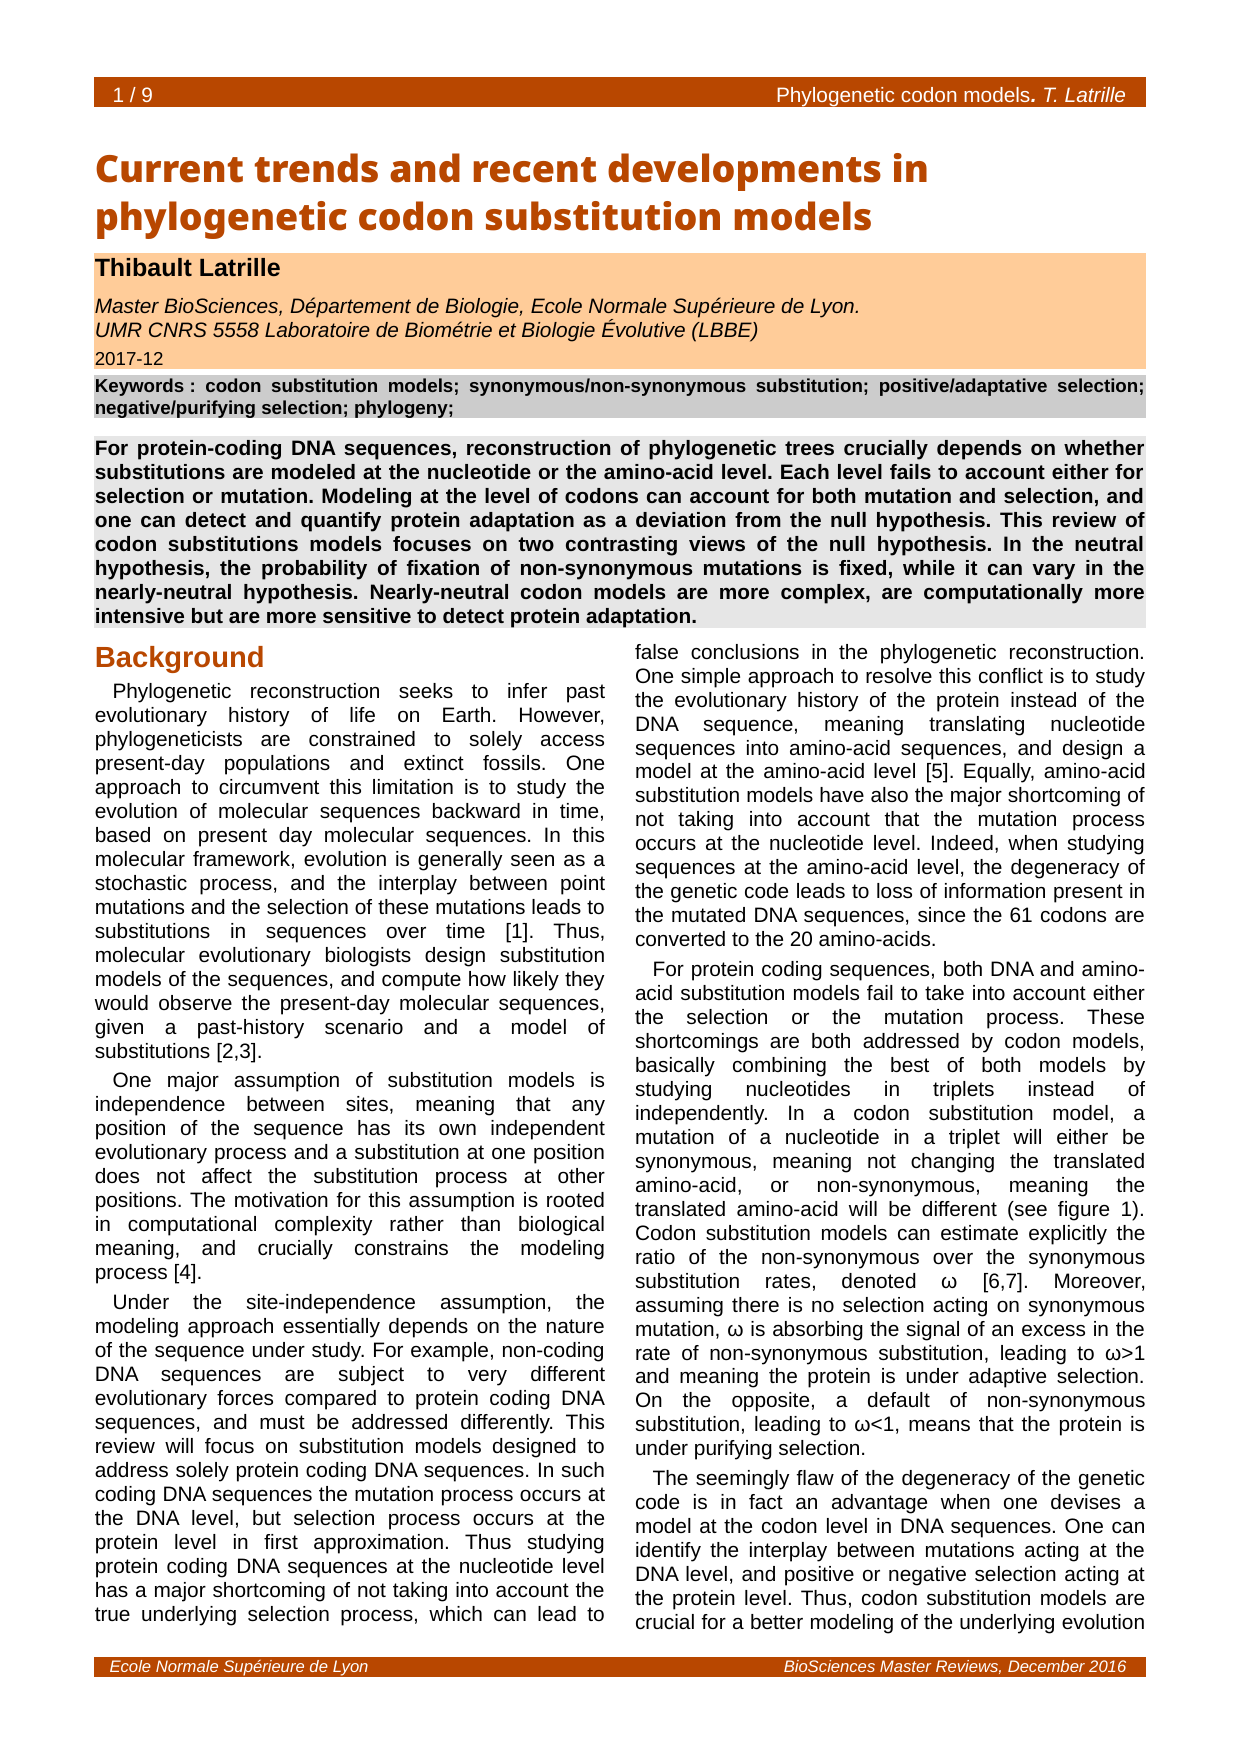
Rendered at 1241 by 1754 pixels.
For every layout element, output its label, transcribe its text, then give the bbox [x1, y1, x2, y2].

text Phylogenetic reconstruction seeks to infer past evolutionary history of life on Earth. However, phylogeneticists are constrained to solely access present-day populations and extinct fossils. One approach to circumvent this limitation is to study the evolution of molecular sequences backward in time, based on present day molecular sequences. In this molecular framework, evolution is generally seen as a stochastic process, and the interplay between point mutations and the selection of these mutations leads to substitutions in sequences over time [1]. Thus, molecular evolutionary biologists design substitution models of the sequences, and compute how likely they would observe the present-day molecular sequences, given a past-history scenario and a model of substitutions [2,3]. [94, 679, 605, 1062]
text For protein-coding DNA sequences, reconstruction of phylogenetic trees crucially depends on whether substitutions are modeled at the nucleotide or the amino-acid level. Each level fails to account either for selection or mutation. Modeling at the level of codons can account for both mutation and selection, and one can detect and quantify protein adaptation as a deviation from the null hypothesis. This review of codon substitutions models focuses on two contrasting views of the null hypothesis. In the neutral hypothesis, the probability of fixation of non-synonymous mutations is fixed, while it can vary in the nearly-neutral hypothesis. Nearly-neutral codon models are more complex, are computationally more intensive but are more sensitive to detect protein adaptation. [94, 436, 1146, 628]
text Current trends and recent developments in phylogenetic codon substitution models [94, 142, 1146, 242]
subtitle Background [94, 628, 605, 673]
text false conclusions in the phylogenetic reconstruction. One simple approach to resolve this conflict is to study the evolutionary history of the protein instead of the DNA sequence, meaning translating nucleotide sequences into amino-acid sequences, and design a model at the amino-acid level [5]. Equally, amino-acid substitution models have also the major shortcoming of not taking into account that the mutation process occurs at the nucleotide level. Indeed, when studying sequences at the amino-acid level, the degeneracy of the genetic code leads to loss of information present in the mutated DNA sequences, since the 61 codons are converted to the 20 amino-acids. [635, 628, 1146, 951]
text For protein coding sequences, both DNA and amino-acid substitution models fail to take into account either the selection or the mutation process. These shortcomings are both addressed by codon models, basically combining the best of both models by studying nucleotides in triplets instead of independently. In a codon substitution model, a mutation of a nucleotide in a triplet will either be synonymous, meaning not changing the translated amino-acid, or non-synonymous, meaning the translated amino-acid will be different (see figure 1). Codon substitution models can estimate explicitly the ratio of the non-synonymous over the synonymous substitution rates, denoted ω [6,7]. Moreover, assuming there is no selection acting on synonymous mutation, ω is absorbing the signal of an excess in the rate of non-synonymous substitution, leading to ω>1 and meaning the protein is under adaptive selection. On the opposite, a default of non-synonymous substitution, leading to ω<1, means that the protein is under purifying selection. [635, 957, 1146, 1460]
text One major assumption of substitution models is independence between sites, meaning that any position of the sequence has its own independent evolutionary process and a substitution at one position does not affect the substitution process at other positions. The motivation for this assumption is rooted in computational complexity rather than biological meaning, and crucially constrains the modeling process [4]. [94, 1068, 605, 1284]
text The seemingly flaw of the degeneracy of the genetic code is in fact an advantage when one devises a model at the codon level in DNA sequences. One can identify the interplay between mutations acting at the DNA level, and positive or negative selection acting at the protein level. Thus, codon substitution models are crucial for a better modeling of the underlying evolution [635, 1466, 1146, 1634]
text Keywords : codon substitution models; synonymous/non-synonymous substitution; positive/adaptative selection; negative/purifying selection; phylogeny; [94, 375, 1146, 418]
text Thibault Latrille [94, 253, 1146, 282]
text Master BioSciences, Département de Biologie, Ecole Normale Supérieure de Lyon. [94, 294, 1146, 318]
text Under the site-independence assumption, the modeling approach essentially depends on the nature of the sequence under study. For example, non-coding DNA sequences are subject to very different evolutionary forces compared to protein coding DNA sequences, and must be addressed differently. This review will focus on substitution models designed to address solely protein coding DNA sequences. In such coding DNA sequences the mutation process occurs at the DNA level, but selection process occurs at the protein level in first approximation. Thus studying protein coding DNA sequences at the nucleotide level has a major shortcoming of not taking into account the true underlying selection process, which can lead to [94, 1290, 605, 1625]
text UMR CNRS 5558 Laboratoire de Biométrie et Biologie Évolutive (LBBE) [94, 318, 1146, 342]
text 2017-12 [94, 348, 1146, 369]
